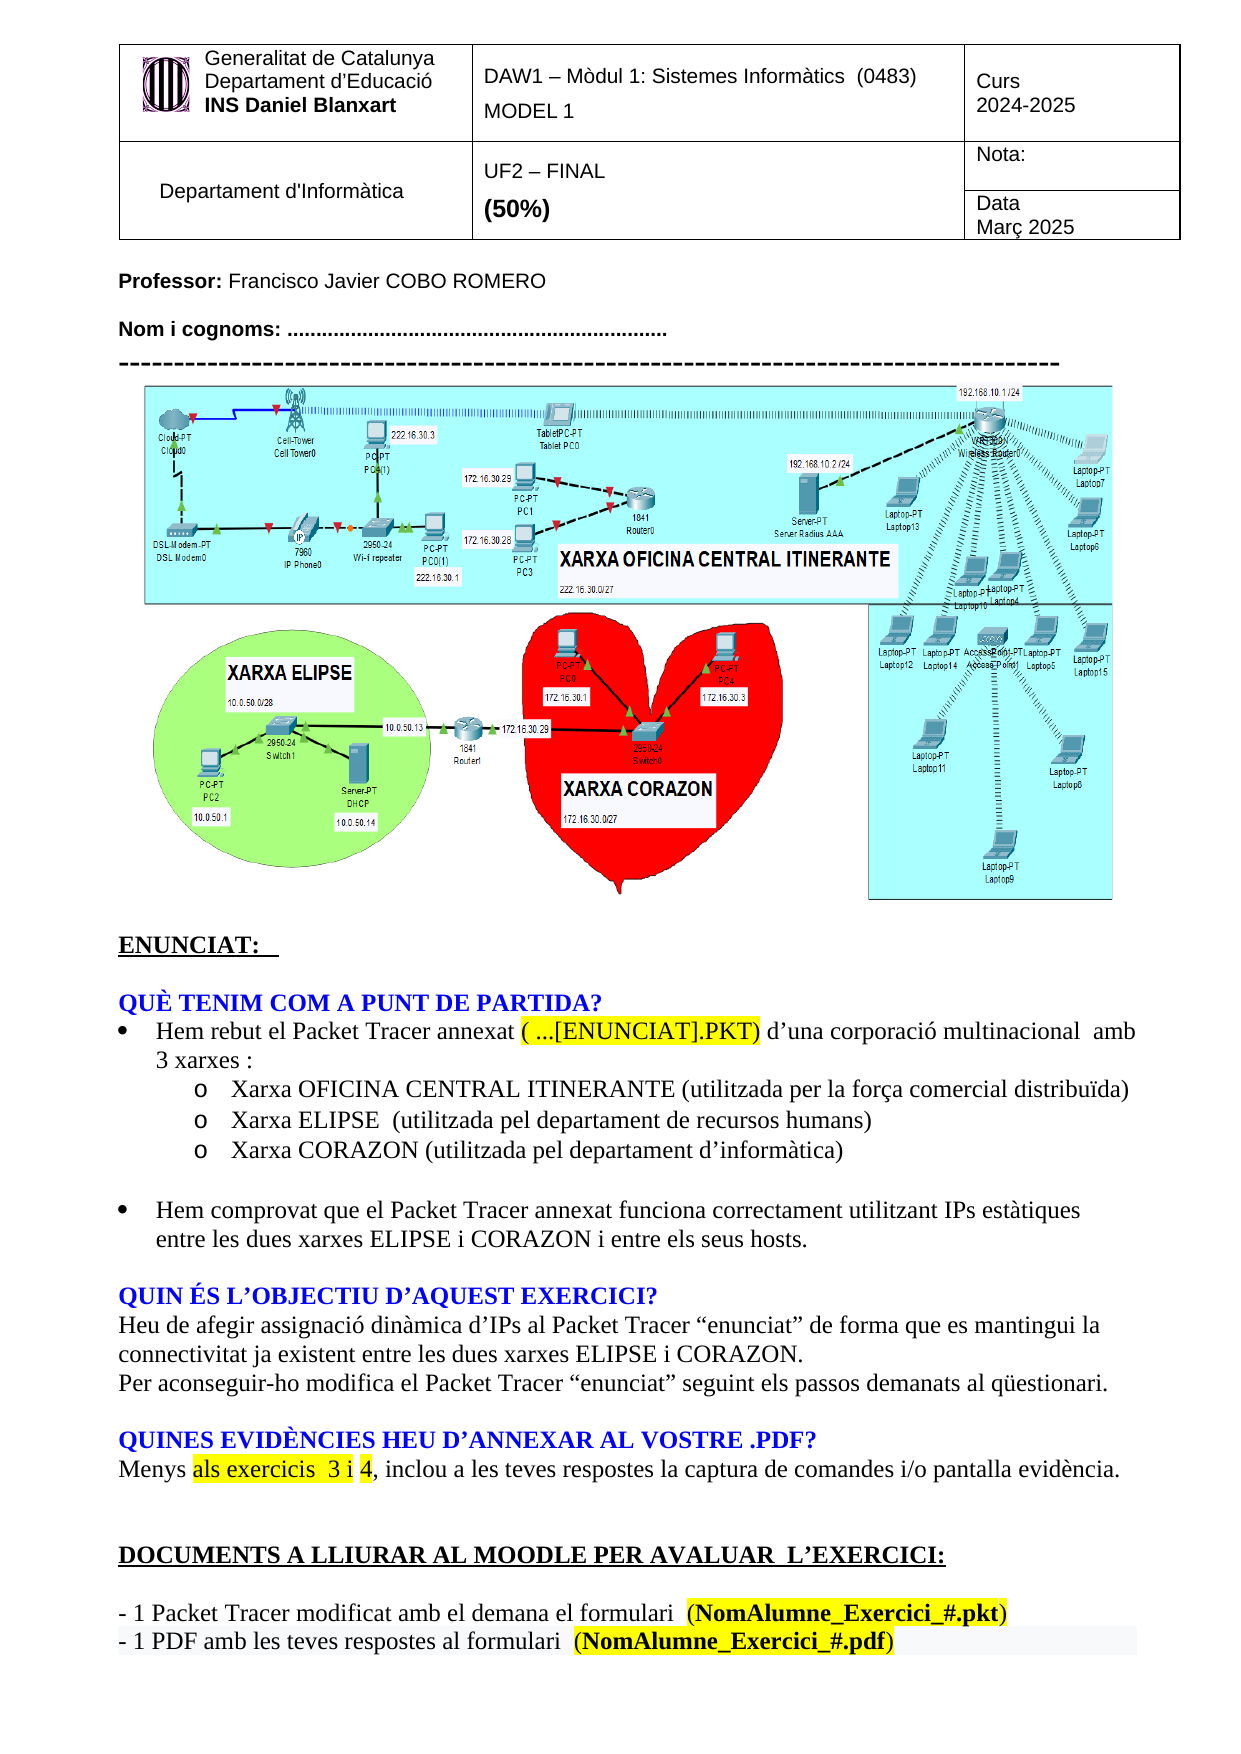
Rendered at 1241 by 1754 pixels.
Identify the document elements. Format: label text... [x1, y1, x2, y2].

text ------------------------------------------------------------------------------------- [118, 341, 1137, 379]
text - 1 PDF amb les teves respostes al formulari (NomAlumne_Exercici_#.pdf) [118, 1626, 1137, 1655]
text Heu de afegir assignació dinàmica d’IPs al Packet Tracer “enunciat” de forma que es mantingui la connectivitat ja existent entre les dues xarxes ELIPSE i CORAZON. [118, 1310, 1137, 1368]
text QUÈ TENIM COM A PUNT DE PARTIDA? [118, 988, 1137, 1016]
text DOCUMENTS A LLIURAR AL MOODLE PER AVALUAR L’EXERCICI: [118, 1540, 1137, 1569]
text QUIN ÉS L’OBJECTIU D’AQUEST EXERCICI? [118, 1281, 1137, 1310]
text Professor: Francisco Javier COBO ROMERO [118, 269, 1080, 293]
table_cell Data Març 2025 [965, 191, 1179, 239]
table_cell Departament d'Informàtica [120, 142, 472, 239]
text Per aconseguir-ho modifica el Packet Tracer “enunciat” seguint els passos demanats al qüestionari. [118, 1368, 1137, 1396]
picture [142, 379, 1113, 902]
text QUINES EVIDÈNCIES HEU D’ANNEXAR AL VOSTRE .PDF? [118, 1425, 1137, 1454]
text ENUNCIAT: [118, 930, 1137, 959]
table_header Curs 2024-2025 [965, 45, 1179, 141]
picture [142, 57, 190, 112]
list Hem rebut el Packet Tracer annexat ( ...[ENUNCIAT].PKT) d’una corporació multinacional amb 3 xarxes : [118, 1016, 1137, 1074]
list Xarxa OFICINA CENTRAL ITINERANTE (utilitzada per la força comercial distribuïda) [193, 1074, 1137, 1105]
list Hem comprovat que el Packet Tracer annexat funciona correctament utilitzant IPs estàtiques entre les dues xarxes ELIPSE i CORAZON i entre els seus hosts. [118, 1195, 1137, 1253]
text Nom i cognoms: .................................................................. [118, 317, 1080, 341]
table_header Generalitat de Catalunya Departament d’Educació INS Daniel Blanxart [120, 45, 472, 141]
picture [0, 49, 42, 97]
text Menys als exercicis 3 i 4, inclou a les teves respostes la captura de comandes i/o pantalla evidència. [118, 1454, 1137, 1483]
table_cell UF2 – FINAL (50%) [473, 142, 964, 239]
list Xarxa ELIPSE (utilitzada pel departament de recursos humans) [193, 1105, 1137, 1136]
list Xarxa CORAZON (utilitzada pel departament d’informàtica) [193, 1136, 1137, 1166]
table_header DAW1 – Mòdul 1: Sistemes Informàtics (0483) MODEL 1 [473, 45, 964, 141]
table_cell Nota: [965, 142, 1179, 190]
text - 1 Packet Tracer modificat amb el demana el formulari (NomAlumne_Exercici_#.pkt) [118, 1598, 1137, 1626]
